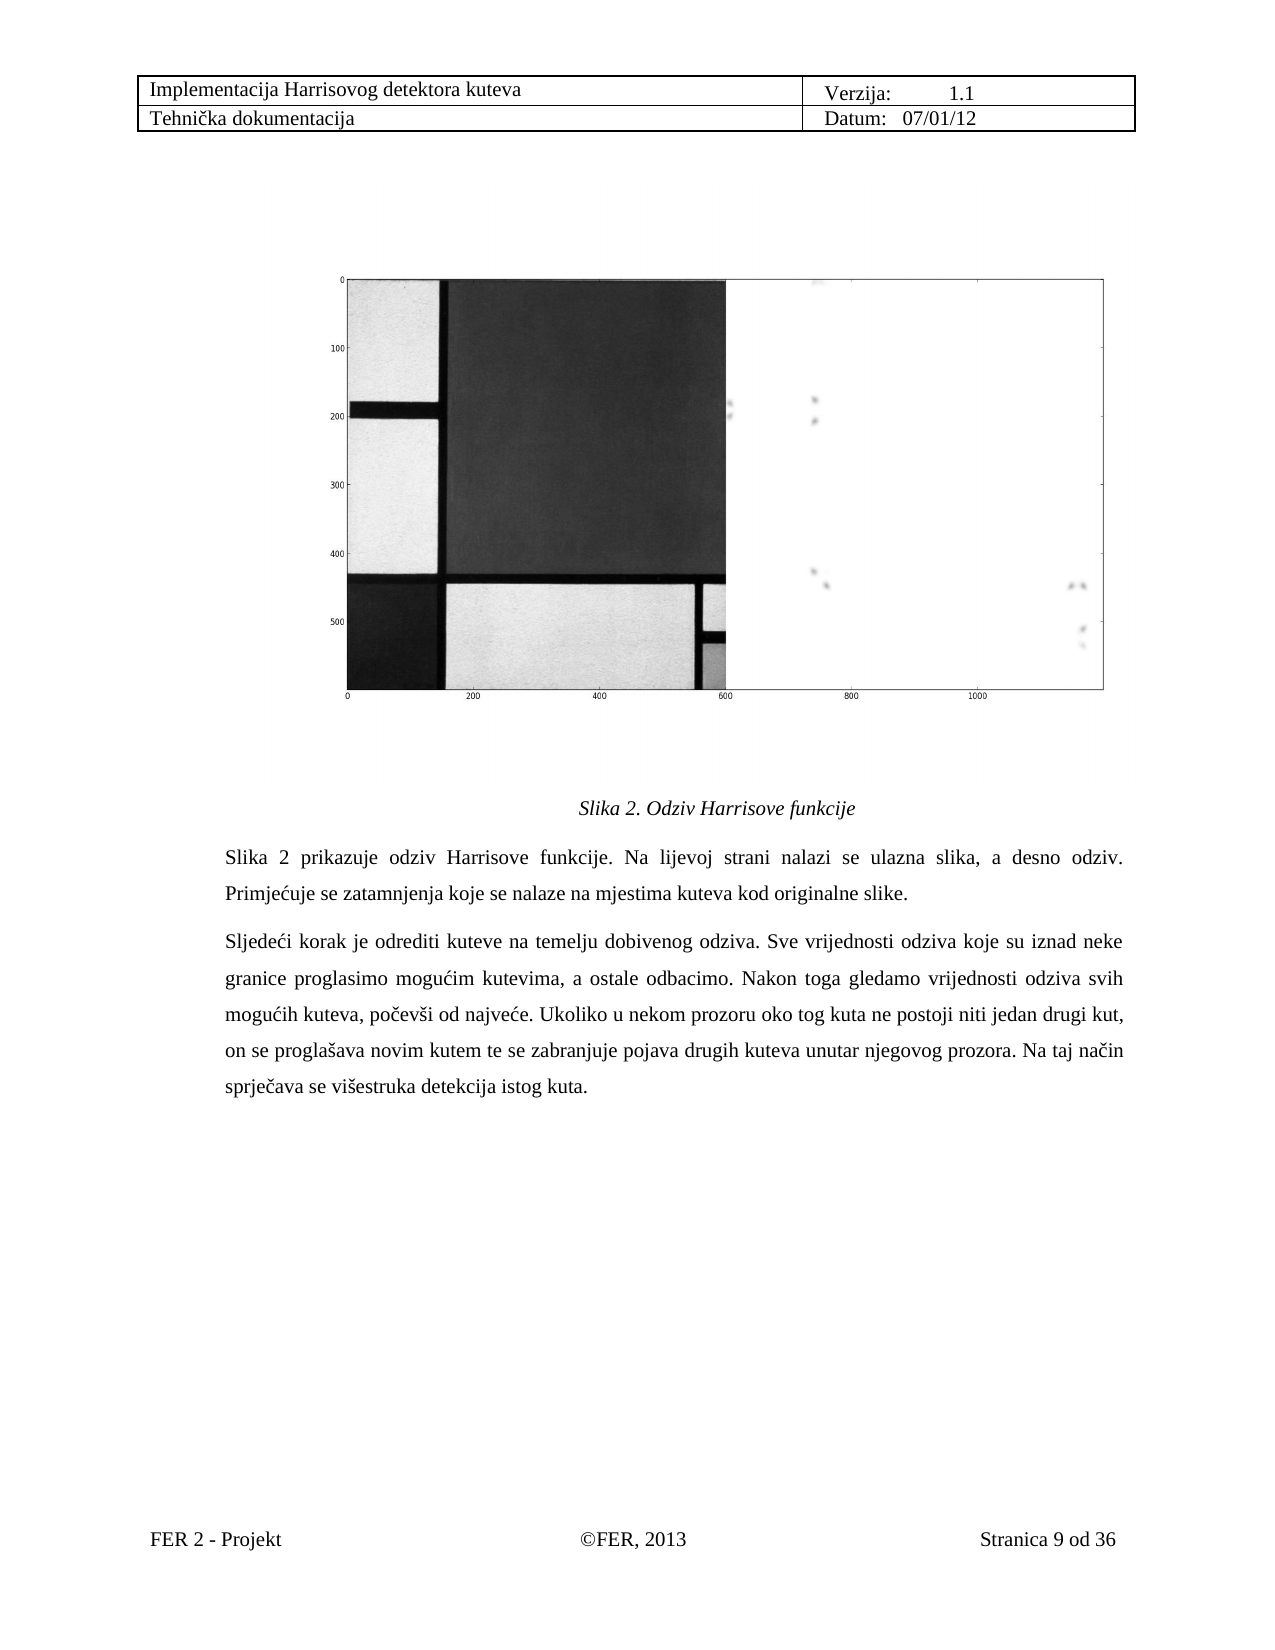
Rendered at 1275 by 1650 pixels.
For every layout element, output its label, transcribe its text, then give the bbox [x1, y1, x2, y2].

text Sljedeći korak je odrediti kuteve na temelju dobivenog odziva. Sve vrijednosti odziva koje su iznad neke granice proglasimo mogućim kutevima, a ostale odbacimo. Nakon toga gledamo vrijednosti odziva svih mogućih kuteva, počevši od najveće. Ukoliko u nekom prozoru oko tog kuta ne postoji niti jedan drugi kut, on se proglašava novim kutem te se zabranjuje pojava drugih kuteva unutar njegovog prozora. Na taj način sprječava se višestruka detekcija istog kuta. [225, 929, 1125, 1098]
text Slika 2 prikazuje odziv Harrisove funkcije. Na lijevoj strani nalazi se ulazna slika, a desno odziv. Primjećuje se zatamnjenja koje se nalaze na mjestima kuteva kod originalne slike. [225, 845, 1125, 905]
picture [225, 185, 1201, 785]
text Slika 2. Odziv Harrisove funkcije [225, 185, 1211, 820]
